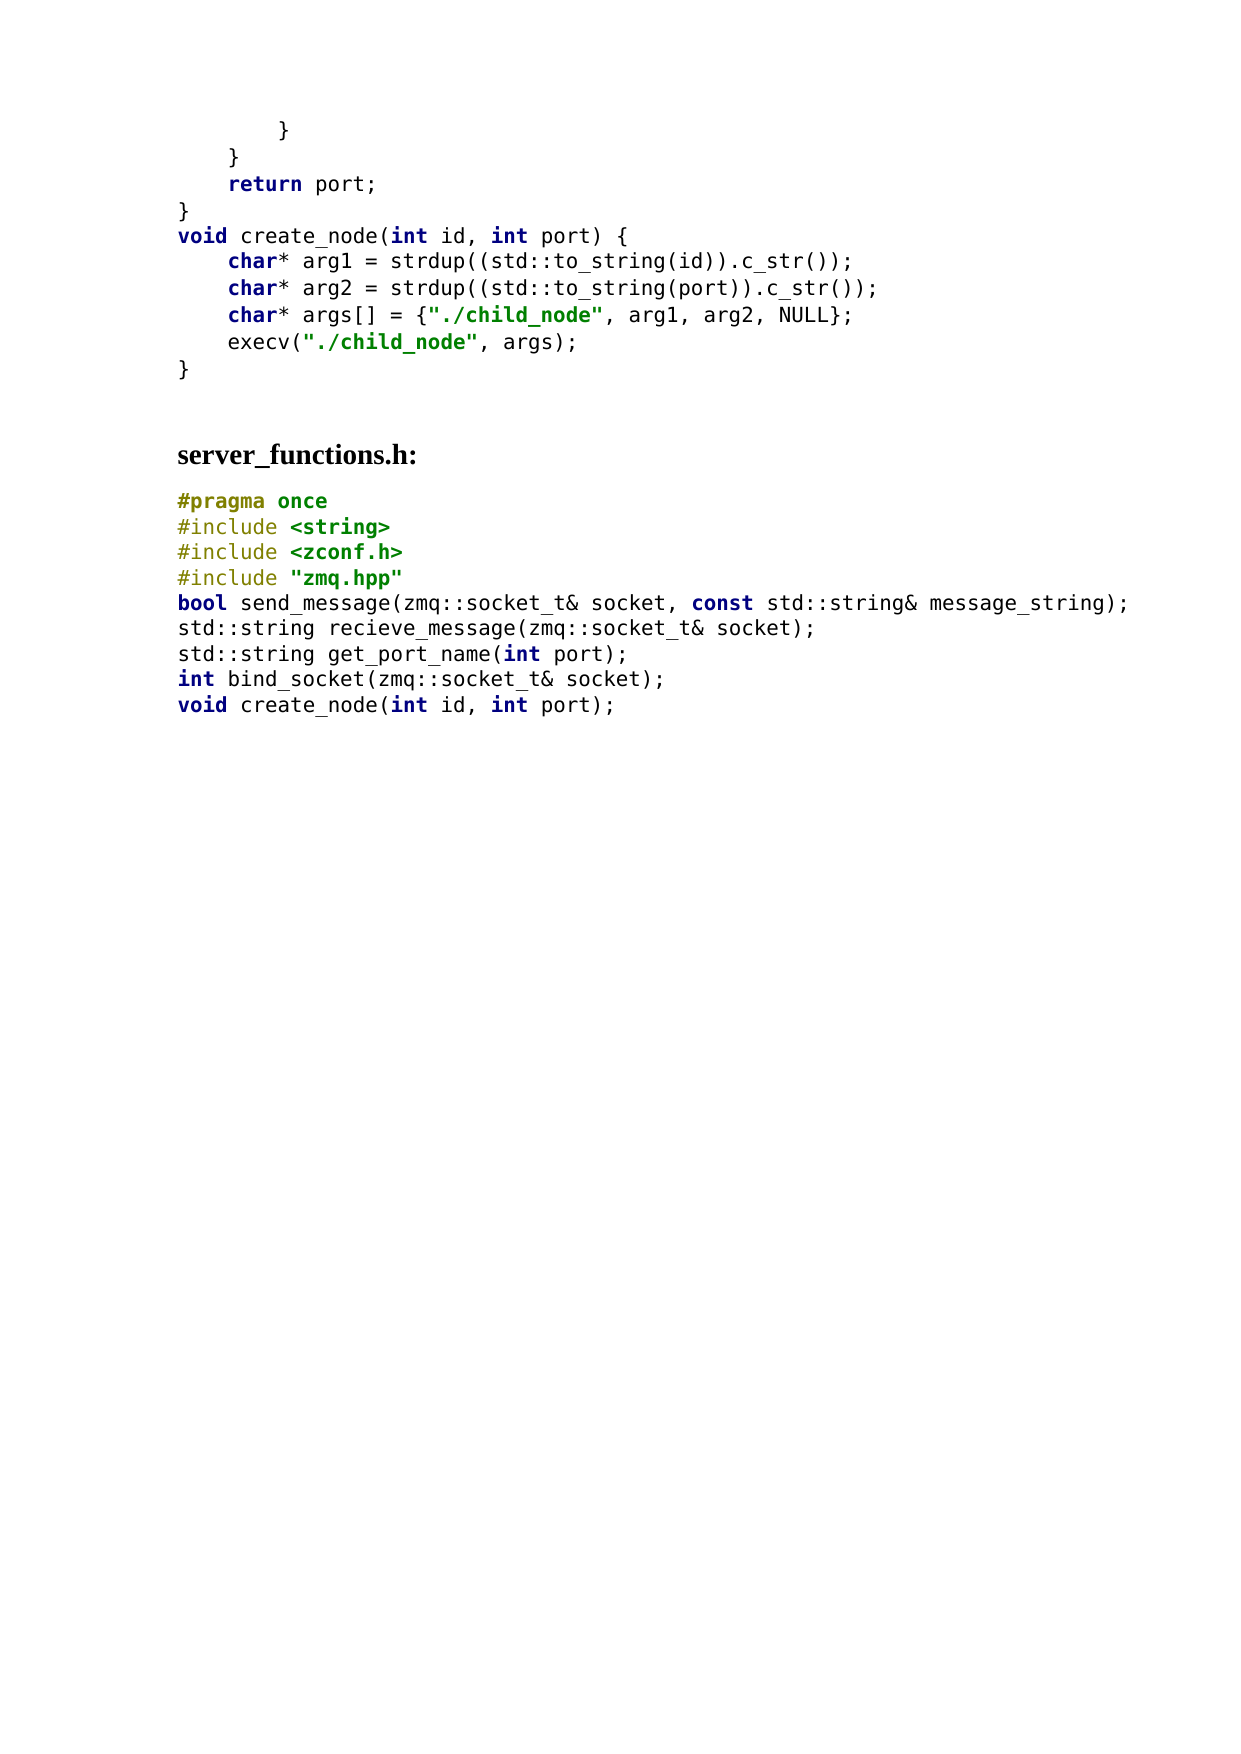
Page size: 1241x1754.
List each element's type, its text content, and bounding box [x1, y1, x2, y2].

text } [177, 199, 1152, 223]
text return port; [177, 172, 1152, 197]
text #include "zmq.hpp" [177, 566, 1152, 590]
text char* arg1 = strdup((std::to_string(id)).c_str()); [177, 249, 1152, 275]
text int bind_socket(zmq::socket_t& socket); [177, 667, 1152, 691]
text #include <string> [177, 515, 1152, 539]
text } [177, 145, 1152, 171]
text } [177, 357, 1152, 381]
text server_functions.h: [177, 437, 1152, 471]
text execv("./child_node", args); [177, 330, 1152, 356]
text char* args[] = {"./child_node", arg1, arg2, NULL}; [177, 303, 1152, 329]
text std::string recieve_message(zmq::socket_t& socket); [177, 616, 1152, 641]
text #include <zconf.h> [177, 540, 1152, 564]
text std::string get_port_name(int port); [177, 642, 1152, 666]
text void create_node(int id, int port) { [177, 224, 1152, 248]
text void create_node(int id, int port); [177, 693, 1152, 717]
text bool send_message(zmq::socket_t& socket, const std::string& message_string); [177, 591, 1152, 615]
text #pragma once [177, 489, 1152, 513]
text } [177, 118, 1152, 144]
text char* arg2 = strdup((std::to_string(port)).c_str()); [177, 276, 1152, 302]
